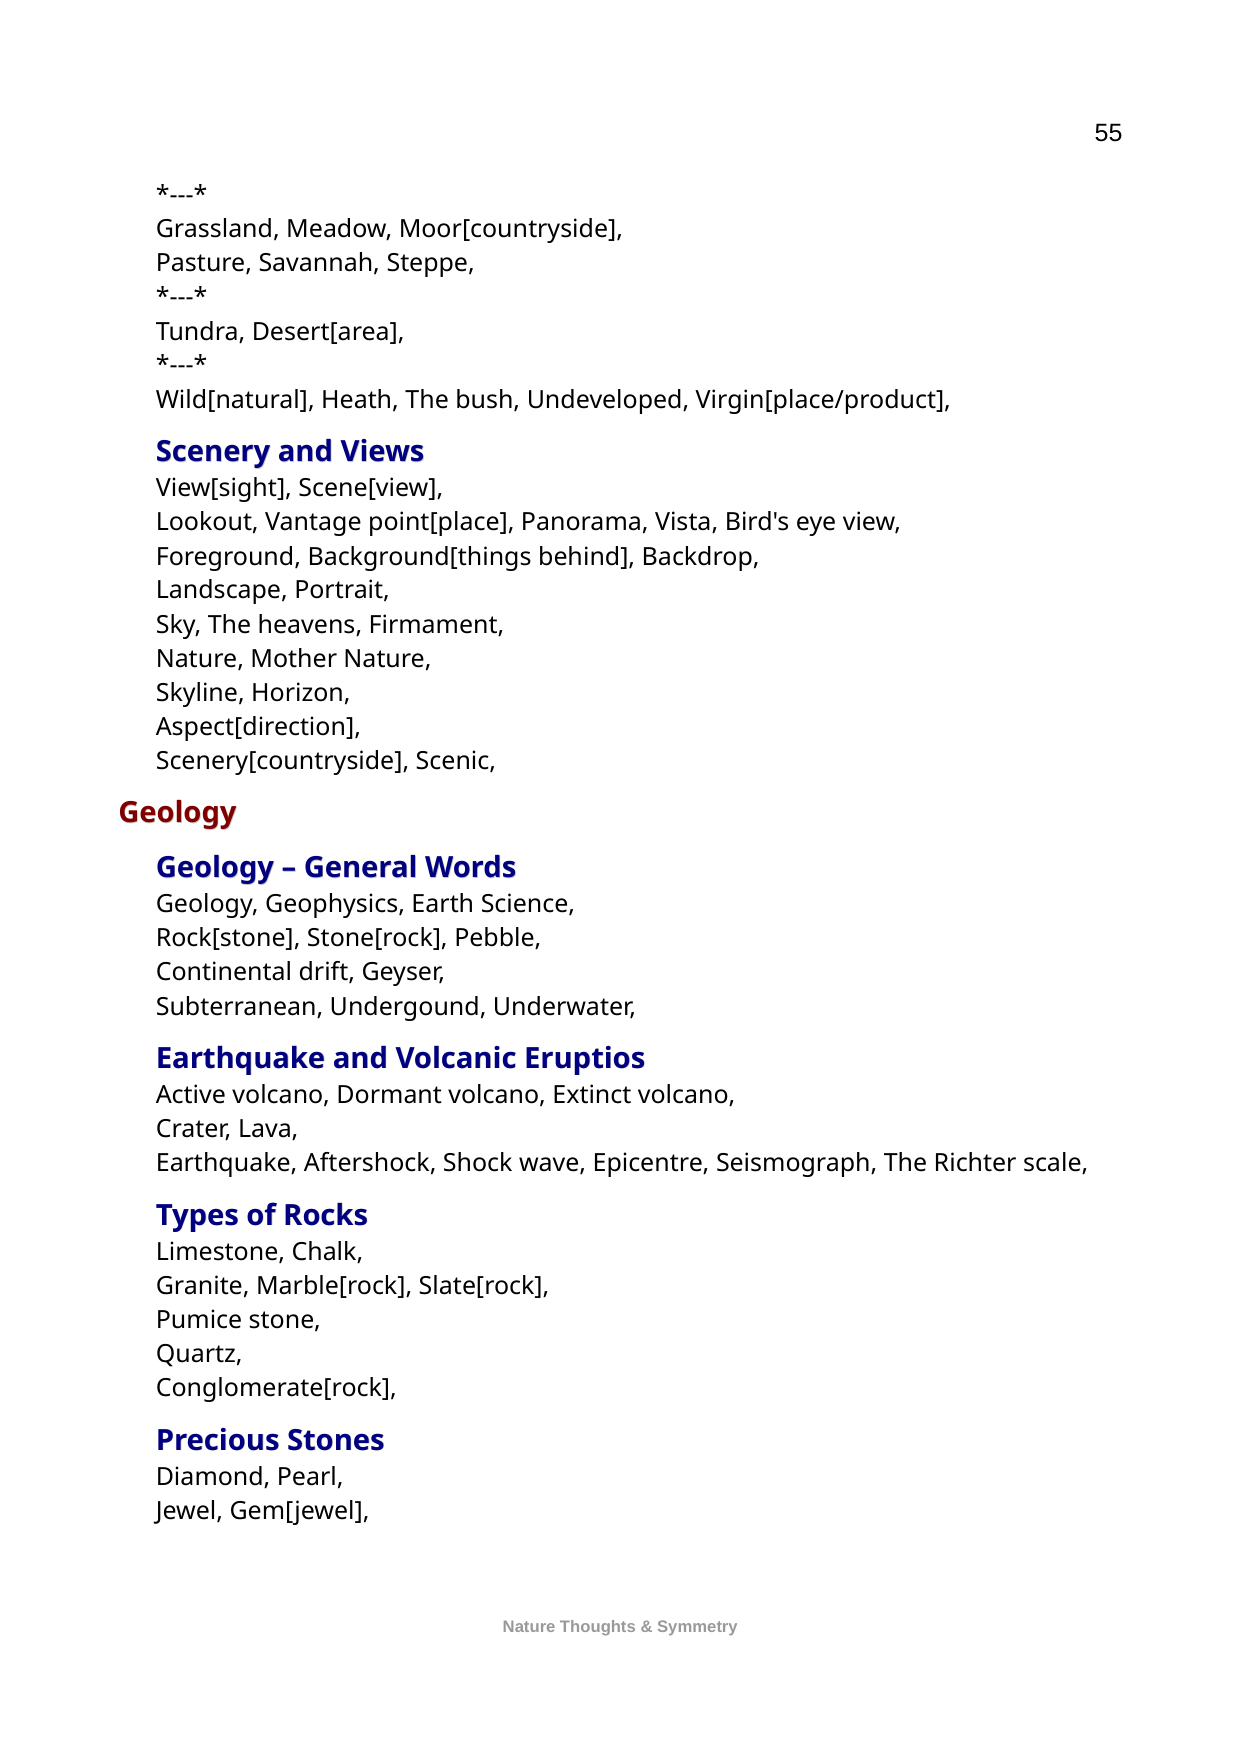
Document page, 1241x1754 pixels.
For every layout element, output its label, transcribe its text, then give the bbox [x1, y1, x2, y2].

text Continental drift, Geyser, [156, 954, 1122, 988]
text Conglomerate[rock], [156, 1370, 1122, 1404]
text Diamond, Pearl, [156, 1459, 1122, 1493]
text Skyline, Horizon, [156, 674, 1122, 708]
subtitle Geology [118, 792, 1122, 831]
text Lookout, Vantage point[place], Panorama, Vista, Bird's eye view, [156, 504, 1122, 538]
subtitle Precious Stones [156, 1419, 1122, 1459]
text Landscape, Portrait, [156, 572, 1122, 606]
text Nature, Mother Nature, [156, 640, 1122, 674]
text Pasture, Savannah, Steppe, [156, 245, 1122, 279]
text Rock[stone], Stone[rock], Pebble, [156, 920, 1122, 954]
text Scenery[countryside], Scenic, [156, 742, 1122, 777]
text View[sight], Scene[view], [156, 470, 1122, 504]
text Wild[natural], Heath, The bush, Undeveloped, Virgin[place/product], [156, 381, 1122, 415]
text Subterranean, Undergound, Underwater, [156, 988, 1122, 1022]
text Geology, Geophysics, Earth Science, [156, 886, 1122, 920]
text *---* [156, 279, 1122, 313]
text Quartz, [156, 1336, 1122, 1370]
text Pumice stone, [156, 1302, 1122, 1336]
text Earthquake, Aftershock, Shock wave, Epicentre, Seismograph, The Richter scale, [156, 1145, 1122, 1179]
text Crater, Lava, [156, 1111, 1122, 1145]
text Granite, Marble[rock], Slate[rock], [156, 1268, 1122, 1302]
text *---* [156, 177, 1122, 211]
text Tundra, Desert[area], [156, 313, 1122, 347]
text Sky, The heavens, Firmament, [156, 606, 1122, 640]
subtitle Scenery and Views [156, 430, 1122, 470]
subtitle Types of Rocks [156, 1194, 1122, 1234]
text Jewel, Gem[jewel], [156, 1493, 1122, 1527]
text Aspect[direction], [156, 708, 1122, 742]
text Grassland, Meadow, Moor[countryside], [156, 211, 1122, 245]
text Foreground, Background[things behind], Backdrop, [156, 538, 1122, 572]
subtitle Geology – General Words [156, 846, 1122, 886]
subtitle Earthquake and Volcanic Eruptios [156, 1037, 1122, 1077]
text *---* [156, 347, 1122, 381]
text Limestone, Chalk, [156, 1234, 1122, 1268]
text Active volcano, Dormant volcano, Extinct volcano, [156, 1077, 1122, 1111]
